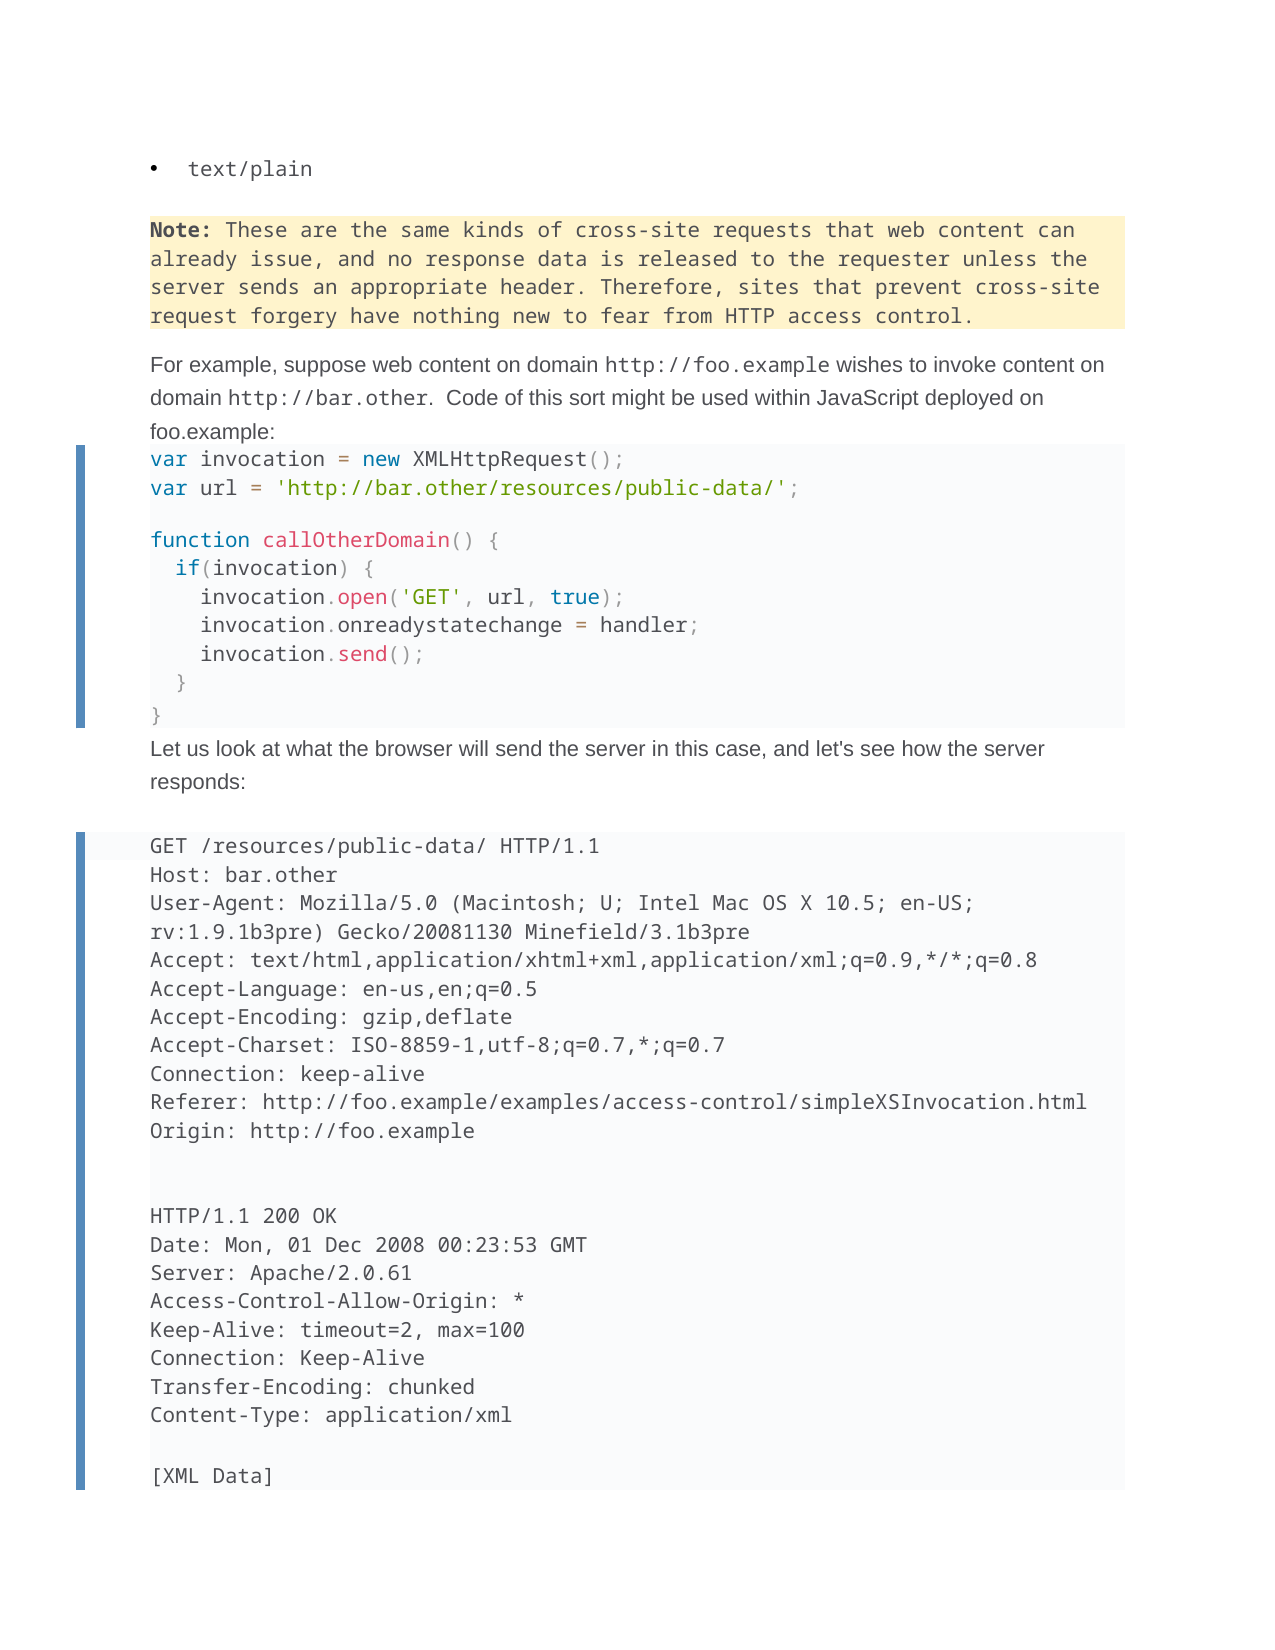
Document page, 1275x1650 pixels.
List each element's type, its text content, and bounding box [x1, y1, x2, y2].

text invocation.open('GET', url, true); [150, 582, 1125, 610]
text invocation.send(); [150, 639, 1125, 667]
text Keep-Alive: timeout=2, max=100 [150, 1315, 1125, 1343]
text Date: Mon, 01 Dec 2008 00:23:53 GMT [150, 1230, 1125, 1258]
text Accept: text/html,application/xhtml+xml,application/xml;q=0.9,*/*;q=0.8 [150, 945, 1125, 974]
text Origin: http://foo.example [150, 1116, 1125, 1144]
list text/plain [150, 150, 1125, 183]
text User-Agent: Mozilla/5.0 (Macintosh; U; Intel Mac OS X 10.5; en-US; rv:1.9.1b3pre) Gecko/20081130 Minefield/3.1b3pre [150, 888, 1125, 945]
text Host: bar.other [150, 860, 1125, 888]
text Content-Type: application/xml [150, 1400, 1125, 1429]
text HTTP/1.1 200 OK [150, 1201, 1125, 1230]
text } [150, 667, 1125, 696]
text Accept-Language: en-us,en;q=0.5 [150, 974, 1125, 1002]
text invocation.onreadystatechange = handler; [150, 610, 1125, 639]
text } [150, 696, 1125, 728]
text Accept-Charset: ISO-8859-1,utf-8;q=0.7,*;q=0.7 [150, 1031, 1125, 1059]
text function callOtherDomain() { [150, 525, 1125, 553]
text Access-Control-Allow-Origin: * [150, 1287, 1125, 1315]
text var url = 'http://bar.other/resources/public-data/'; [150, 473, 1125, 501]
text Let us look at what the browser will send the server in this case, and let's see how the server responds: [150, 728, 1125, 794]
text Referer: http://foo.example/examples/access-control/simpleXSInvocation.html [150, 1087, 1125, 1116]
text Accept-Encoding: gzip,deflate [150, 1002, 1125, 1031]
text Note: These are the same kinds of cross-site requests that web content can already issue, and no response data is released to the requester unless the server sends an appropriate header. Therefore, sites that prevent cross-site request forgery have nothing new to fear from HTTP access control. [150, 216, 1125, 329]
text Connection: Keep-Alive [150, 1343, 1125, 1372]
text [XML Data] [150, 1457, 1125, 1490]
text For example, suppose web content on domain http://foo.example wishes to invoke content on domain http://bar.other. Code of this sort might be used within JavaScript deployed on foo.example: [150, 346, 1125, 444]
text GET /resources/public-data/ HTTP/1.1 [85, 832, 1125, 860]
text Server: Apache/2.0.61 [150, 1258, 1125, 1287]
text if(invocation) { [150, 553, 1125, 582]
text Connection: keep-alive [150, 1059, 1125, 1087]
text var invocation = new XMLHttpRequest(); [150, 444, 1125, 473]
text Transfer-Encoding: chunked [150, 1372, 1125, 1400]
